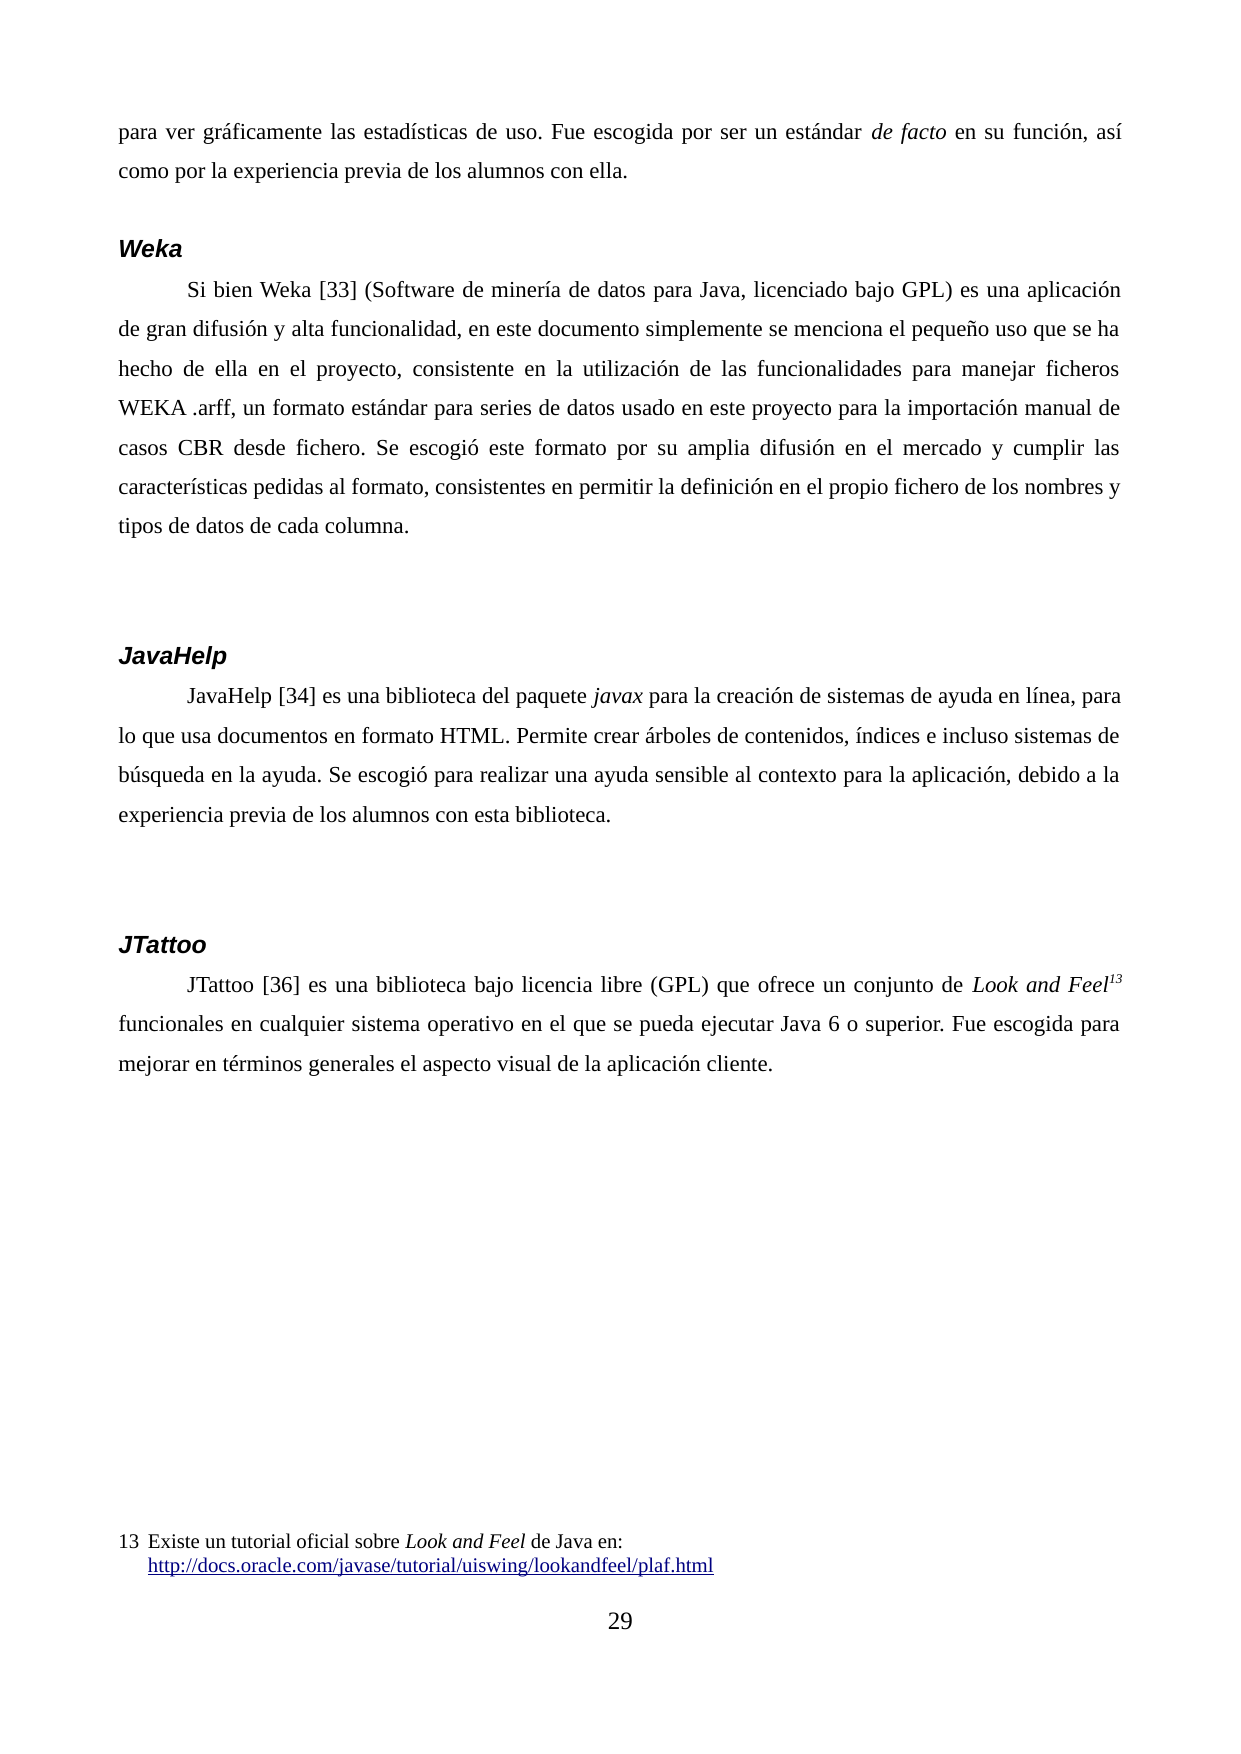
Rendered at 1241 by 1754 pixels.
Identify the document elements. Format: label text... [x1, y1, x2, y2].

text Si bien Weka [33] (Software de minería de datos para Java, licenciado bajo GPL) es una aplicación de gran difusión y alta funcionalidad, en este documento simplemente se menciona el pequeño uso que se ha hecho de ella en el proyecto, consistente en la utilización de las funcionalidades para manejar ficheros WEKA .arff, un formato estándar para series de datos usado en este proyecto para la importación manual de casos CBR desde fichero. Se escogió este formato por su amplia difusión en el mercado y cumplir las características pedidas al formato, consistentes en permitir la definición en el propio fichero de los nombres y tipos de datos de cada columna. [118, 276, 1122, 539]
text para ver gráficamente las estadísticas de uso. Fue escogida por ser un estándar de facto en su función, así como por la experiencia previa de los alumnos con ella. [118, 118, 1122, 184]
text Existe un tutorial oficial sobre Look and Feel de Java en: http://docs.oracle.com/javase/tutorial/uiswing/lookandfeel/plaf.html [118, 1529, 1122, 1577]
subtitle Weka [118, 234, 1122, 263]
subtitle JTattoo [118, 930, 1122, 958]
subtitle JavaHelp [118, 641, 1122, 670]
text JavaHelp [34] es una biblioteca del paquete javax para la creación de sistemas de ayuda en línea, para lo que usa documentos en formato HTML. Permite crear árboles de contenidos, índices e incluso sistemas de búsqueda en la ayuda. Se escogió para realizar una ayuda sensible al contexto para la aplicación, debido a la experiencia previa de los alumnos con esta biblioteca. [118, 682, 1122, 827]
text JTattoo [36] es una biblioteca bajo licencia libre (GPL) que ofrece un conjunto de Look and Feel funcionales en cualquier sistema operativo en el que se pueda ejecutar Java 6 o superior. Fue escogida para mejorar en términos generales el aspecto visual de la aplicación cliente. [118, 971, 1122, 1076]
